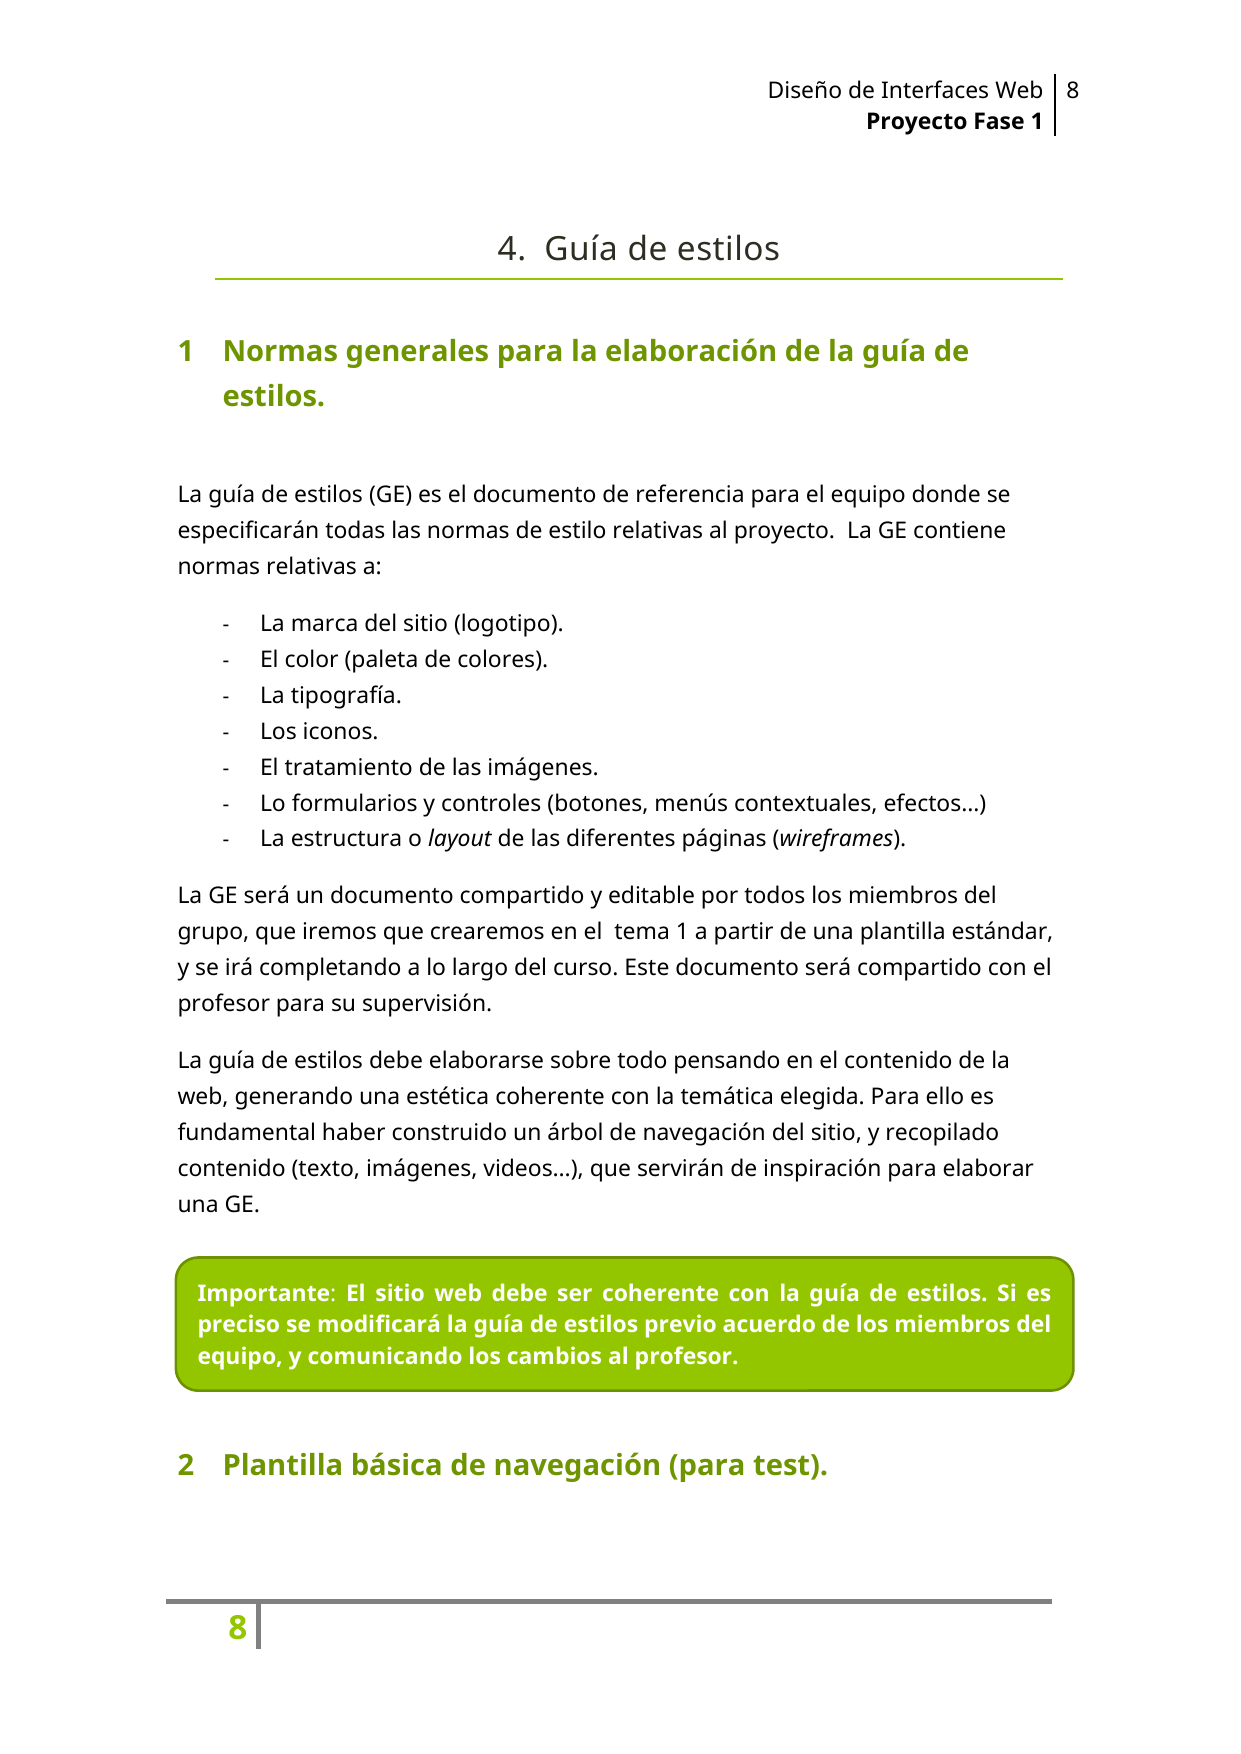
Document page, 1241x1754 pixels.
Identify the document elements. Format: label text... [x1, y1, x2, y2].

list La tipografía. [222, 679, 1063, 710]
list La estructura o layout de las diferentes páginas (wireframes). [222, 822, 1063, 854]
title Guía de estilos [215, 224, 1063, 278]
list La marca del sitio (logotipo). [222, 607, 1063, 638]
subtitle Normas generales para la elaboración de la guía de estilos. [177, 330, 1063, 415]
subtitle Plantilla básica de navegación (para test). [177, 1444, 1063, 1483]
text La guía de estilos (GE) es el documento de referencia para el equipo donde se especificarán todas las normas de estilo relativas al proyecto. La GE contiene normas relativas a: [177, 478, 1063, 581]
text La guía de estilos debe elaborarse sobre todo pensando en el contenido de la web, generando una estética coherente con la temática elegida. Para ello es fundamental haber construido un árbol de navegación del sitio, y recopilado contenido (texto, imágenes, videos…), que servirán de inspiración para elaborar una GE. [177, 1044, 1063, 1219]
list El color (paleta de colores). [222, 643, 1063, 674]
list El tratamiento de las imágenes. [222, 751, 1063, 782]
text La GE será un documento compartido y editable por todos los miembros del grupo, que iremos que crearemos en el tema 1 a partir de una plantilla estándar, y se irá completando a lo largo del curso. Este documento será compartido con el profesor para su supervisión. [177, 879, 1063, 1018]
list Los iconos. [222, 714, 1063, 746]
list Lo formularios y controles (botones, menús contextuales, efectos…) [222, 786, 1063, 818]
